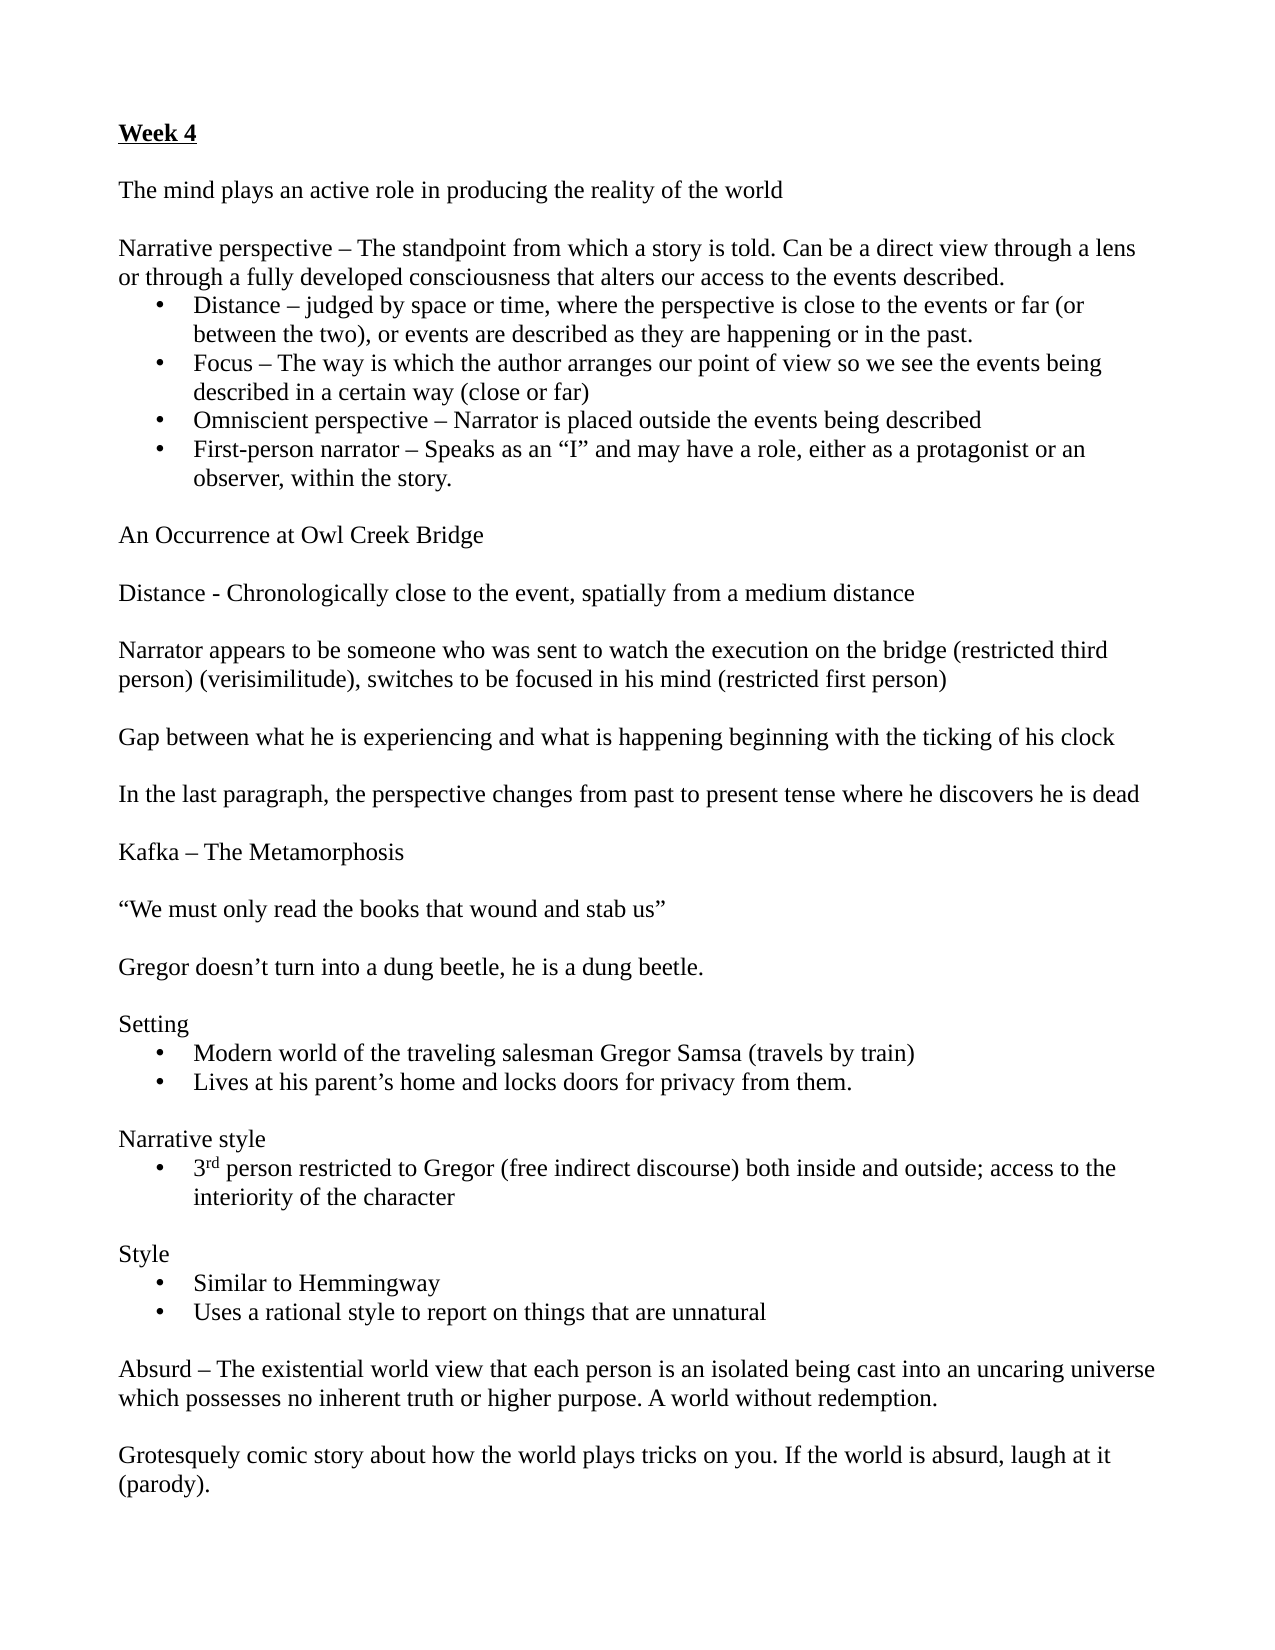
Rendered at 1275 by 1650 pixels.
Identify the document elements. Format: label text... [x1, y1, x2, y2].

list Focus – The way is which the author arranges our point of view so we see the events being described in a certain way (close or far) [156, 348, 1157, 406]
text Distance - Chronologically close to the event, spatially from a medium distance [118, 578, 1157, 607]
list Distance – judged by space or time, where the perspective is close to the events or far (or between the two), or events are described as they are happening or in the past. [156, 291, 1157, 348]
text The mind plays an active role in producing the reality of the world [118, 176, 1157, 204]
text Kafka – The Metamorphosis [118, 837, 1157, 866]
list Uses a rational style to report on things that are unnatural [156, 1297, 1157, 1326]
text Gregor doesn’t turn into a dung beetle, he is a dung beetle. [118, 952, 1157, 981]
text Setting [118, 1009, 1157, 1038]
list 3rd person restricted to Gregor (free indirect discourse) both inside and outside; access to the interiority of the character [156, 1153, 1157, 1211]
text In the last paragraph, the perspective changes from past to present tense where he discovers he is dead [118, 779, 1157, 808]
text Gap between what he is experiencing and what is happening beginning with the ticking of his clock [118, 722, 1157, 751]
text Narrator appears to be someone who was sent to watch the execution on the bridge (restricted third person) (verisimilitude), switches to be focused in his mind (restricted first person) [118, 636, 1157, 693]
text Week 4 [118, 118, 1157, 147]
text An Occurrence at Owl Creek Bridge [118, 521, 1157, 549]
list Similar to Hemmingway [156, 1268, 1157, 1297]
text Narrative style [118, 1124, 1157, 1153]
text Style [118, 1239, 1157, 1268]
text Grotesquely comic story about how the world plays tricks on you. If the world is absurd, laugh at it (parody). [118, 1441, 1157, 1498]
text “We must only read the books that wound and stab us” [118, 894, 1157, 923]
list First-person narrator – Speaks as an “I” and may have a role, either as a protagonist or an observer, within the story. [156, 434, 1157, 492]
list Modern world of the traveling salesman Gregor Samsa (travels by train) [156, 1038, 1157, 1067]
list Omniscient perspective – Narrator is placed outside the events being described [156, 406, 1157, 434]
list Lives at his parent’s home and locks doors for privacy from them. [156, 1067, 1157, 1096]
text Absurd – The existential world view that each person is an isolated being cast into an uncaring universe which possesses no inherent truth or higher purpose. A world without redemption. [118, 1354, 1157, 1412]
text Narrative perspective – The standpoint from which a story is told. Can be a direct view through a lens or through a fully developed consciousness that alters our access to the events described. [118, 233, 1157, 291]
